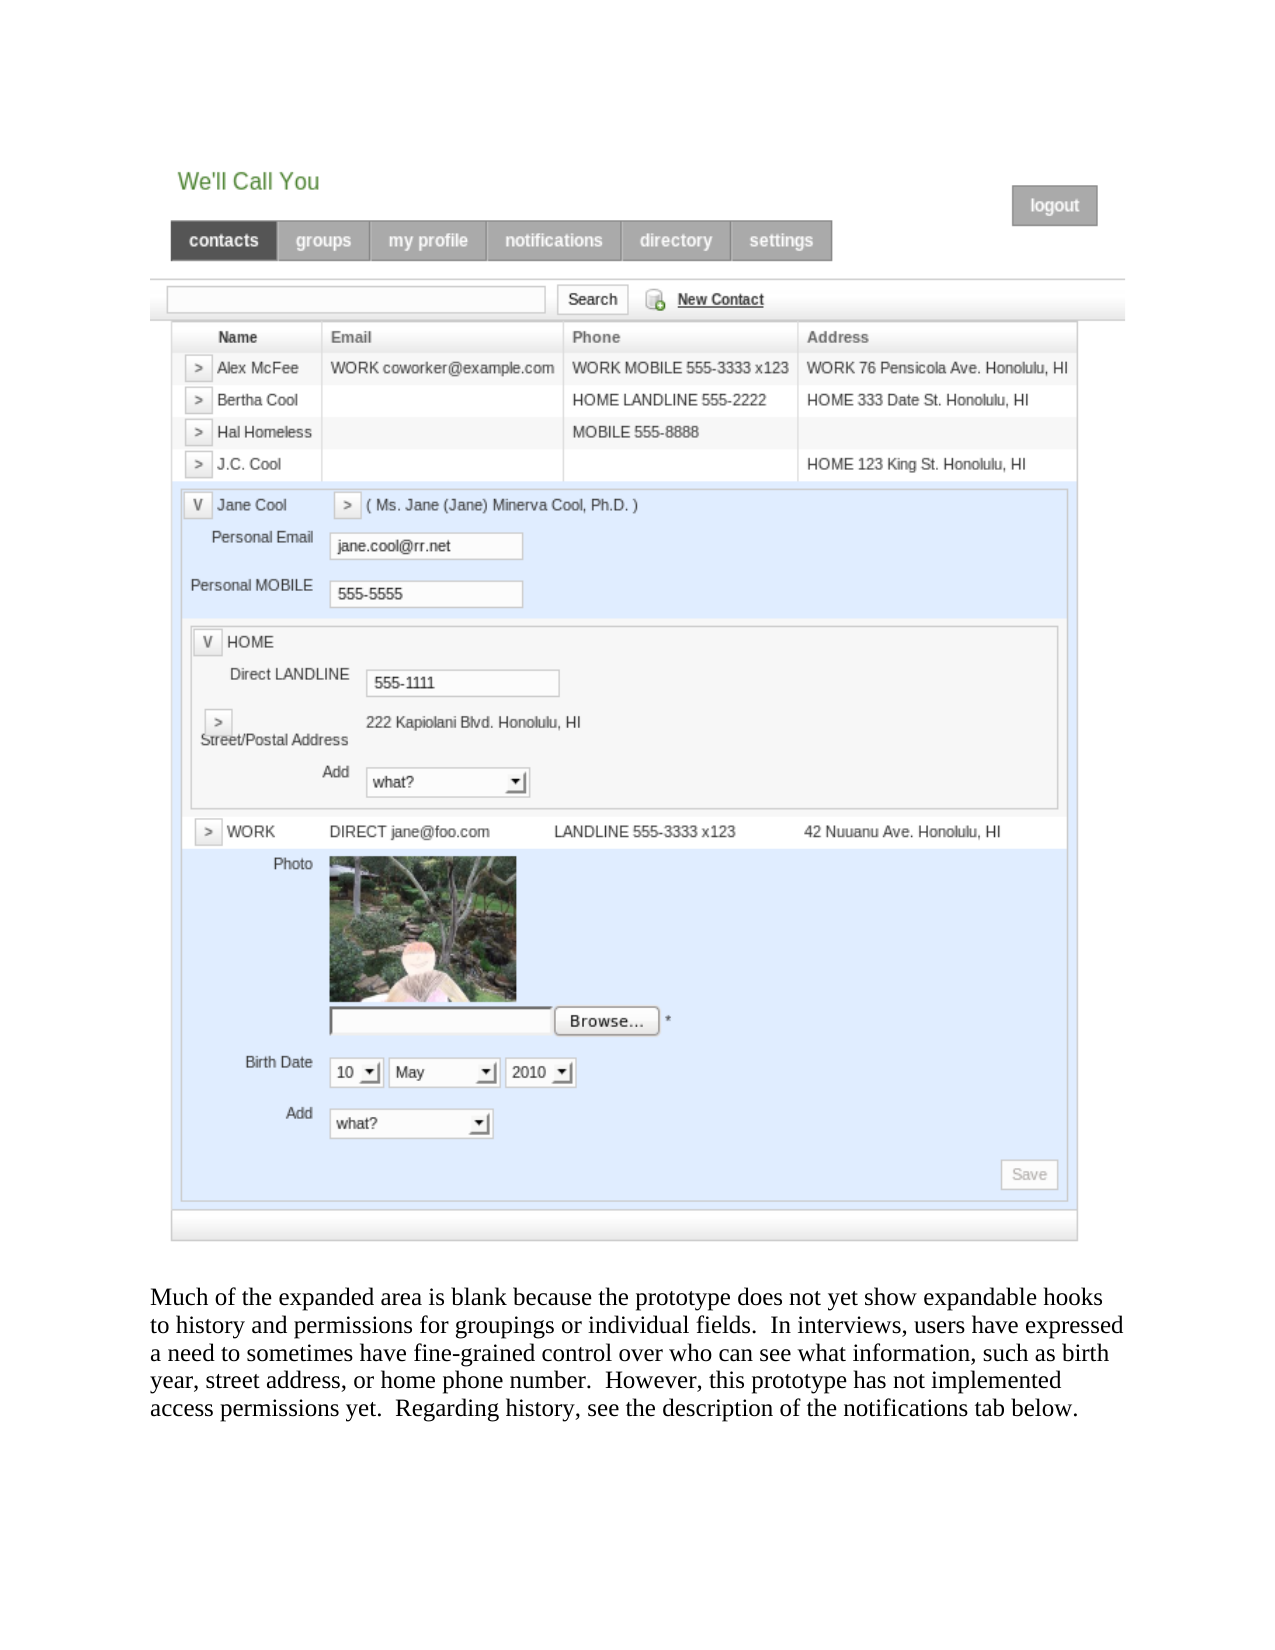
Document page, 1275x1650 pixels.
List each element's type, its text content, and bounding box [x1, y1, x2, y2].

text Much of the expanded area is blank because the prototype does not yet show expandable hooks to history and permissions for groupings or individual fields. In interviews, users have expressed a need to sometimes have fine-grained control over who can see what information, such as birth year, street address, or home phone number. However, this prototype has not implemented access permissions yet. Regarding history, see the description of the notifications tab below. [150, 1283, 1125, 1422]
picture [150, 150, 1125, 1256]
